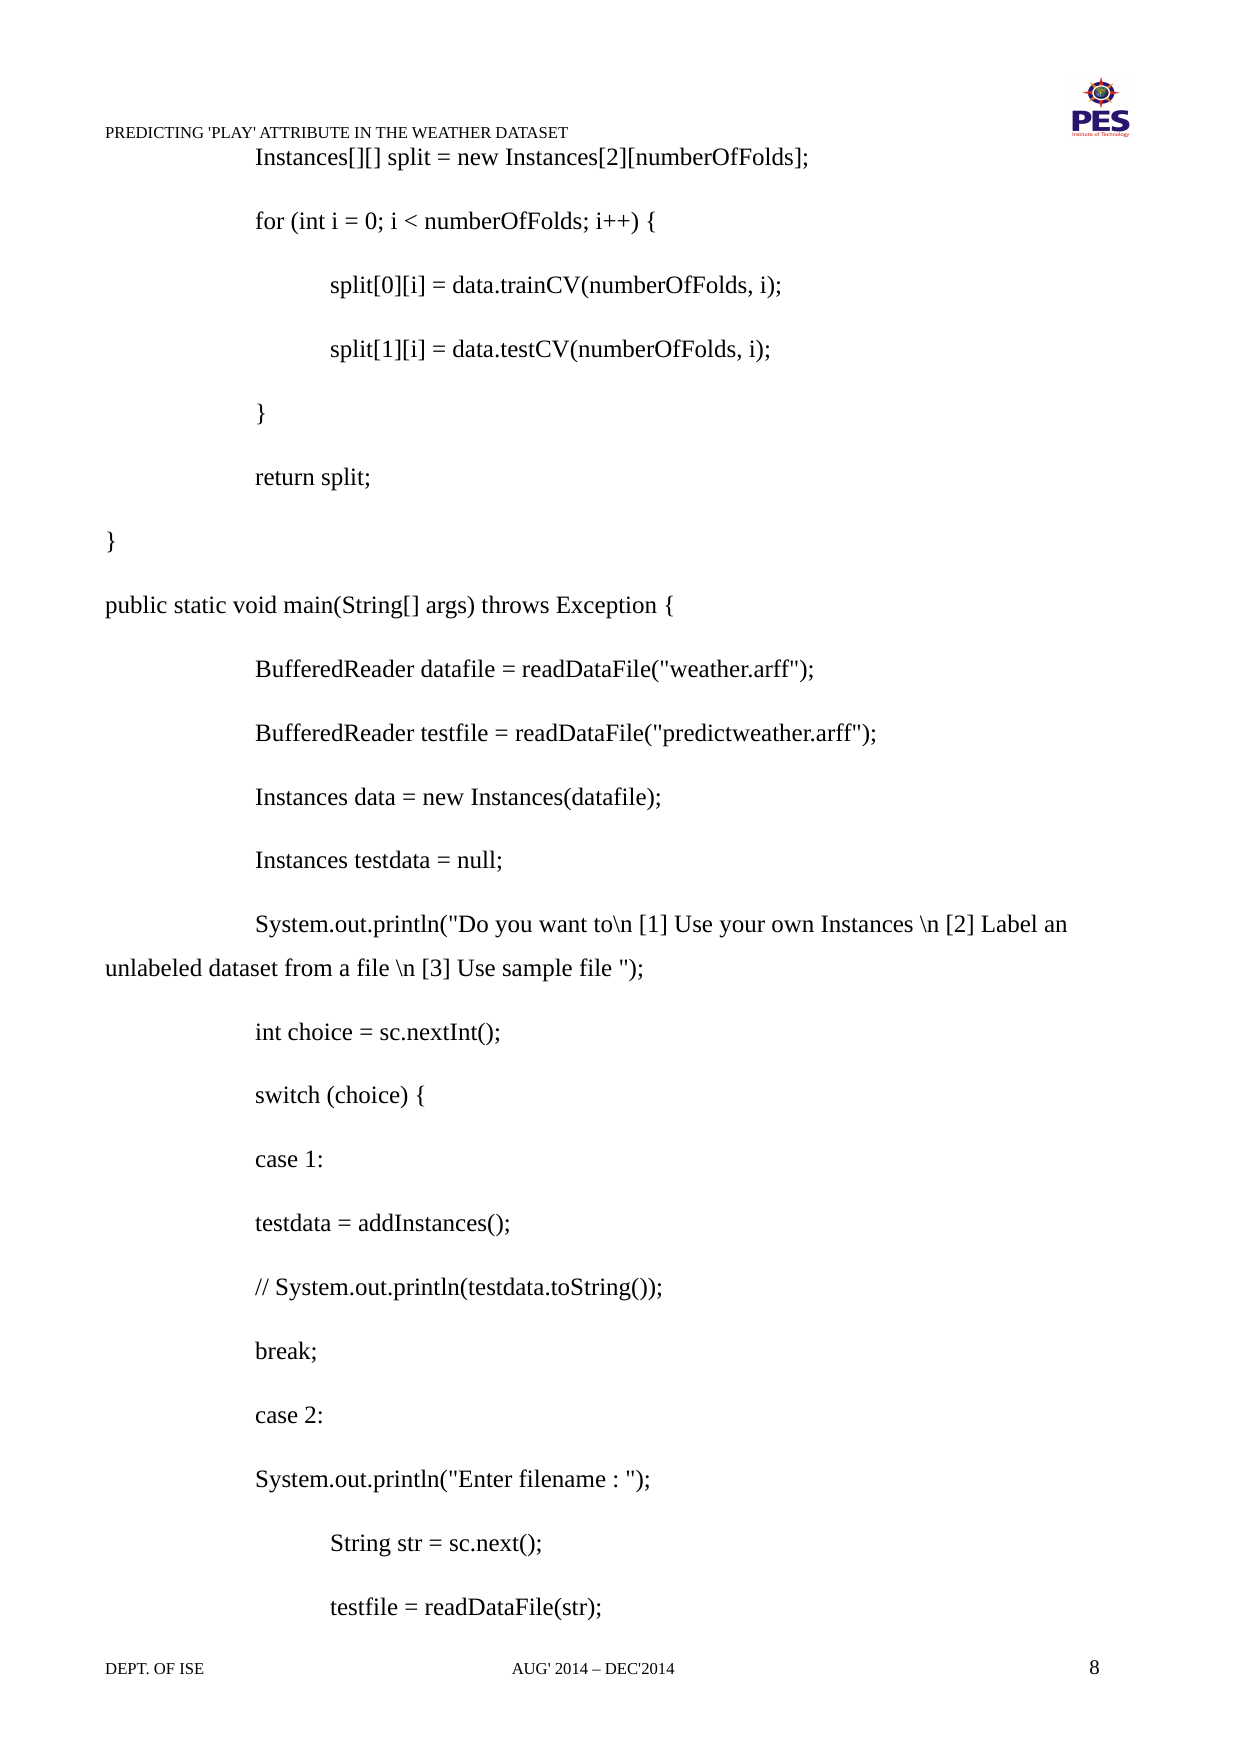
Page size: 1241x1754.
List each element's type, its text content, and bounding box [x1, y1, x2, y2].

text case 1: [105, 1144, 1135, 1173]
text split[0][i] = data.trainCV(numberOfFolds, i); [105, 270, 1135, 299]
picture [1068, 75, 1134, 139]
text BufferedReader datafile = readDataFile("weather.arff"); [105, 654, 1135, 682]
text } [105, 398, 1135, 427]
text switch (choice) { [105, 1081, 1135, 1109]
text BufferedReader testfile = readDataFile("predictweather.arff"); [105, 718, 1135, 746]
text Instances data = new Instances(datafile); [105, 782, 1135, 810]
text public static void main(String[] args) throws Exception { [105, 590, 1135, 618]
text Instances[][] split = new Instances[2][numberOfFolds]; [105, 142, 1135, 171]
text break; [105, 1336, 1135, 1365]
text return split; [105, 462, 1135, 491]
text testfile = readDataFile(str); [105, 1592, 1135, 1621]
text System.out.println("Enter filename : "); [105, 1464, 1135, 1493]
text for (int i = 0; i < numberOfFolds; i++) { [105, 206, 1135, 235]
text String str = sc.next(); [105, 1528, 1135, 1557]
text case 2: [105, 1400, 1135, 1429]
text testdata = addInstances(); [105, 1208, 1135, 1237]
text } [105, 526, 1135, 554]
text split[1][i] = data.testCV(numberOfFolds, i); [105, 334, 1135, 363]
text // System.out.println(testdata.toString()); [105, 1272, 1135, 1301]
text int choice = sc.nextInt(); [105, 1017, 1135, 1045]
text Instances testdata = null; [105, 846, 1135, 874]
text System.out.println("Do you want to\n [1] Use your own Instances \n [2] Label an unlabeled dataset from a file \n [3] Use sample file "); [105, 909, 1135, 981]
